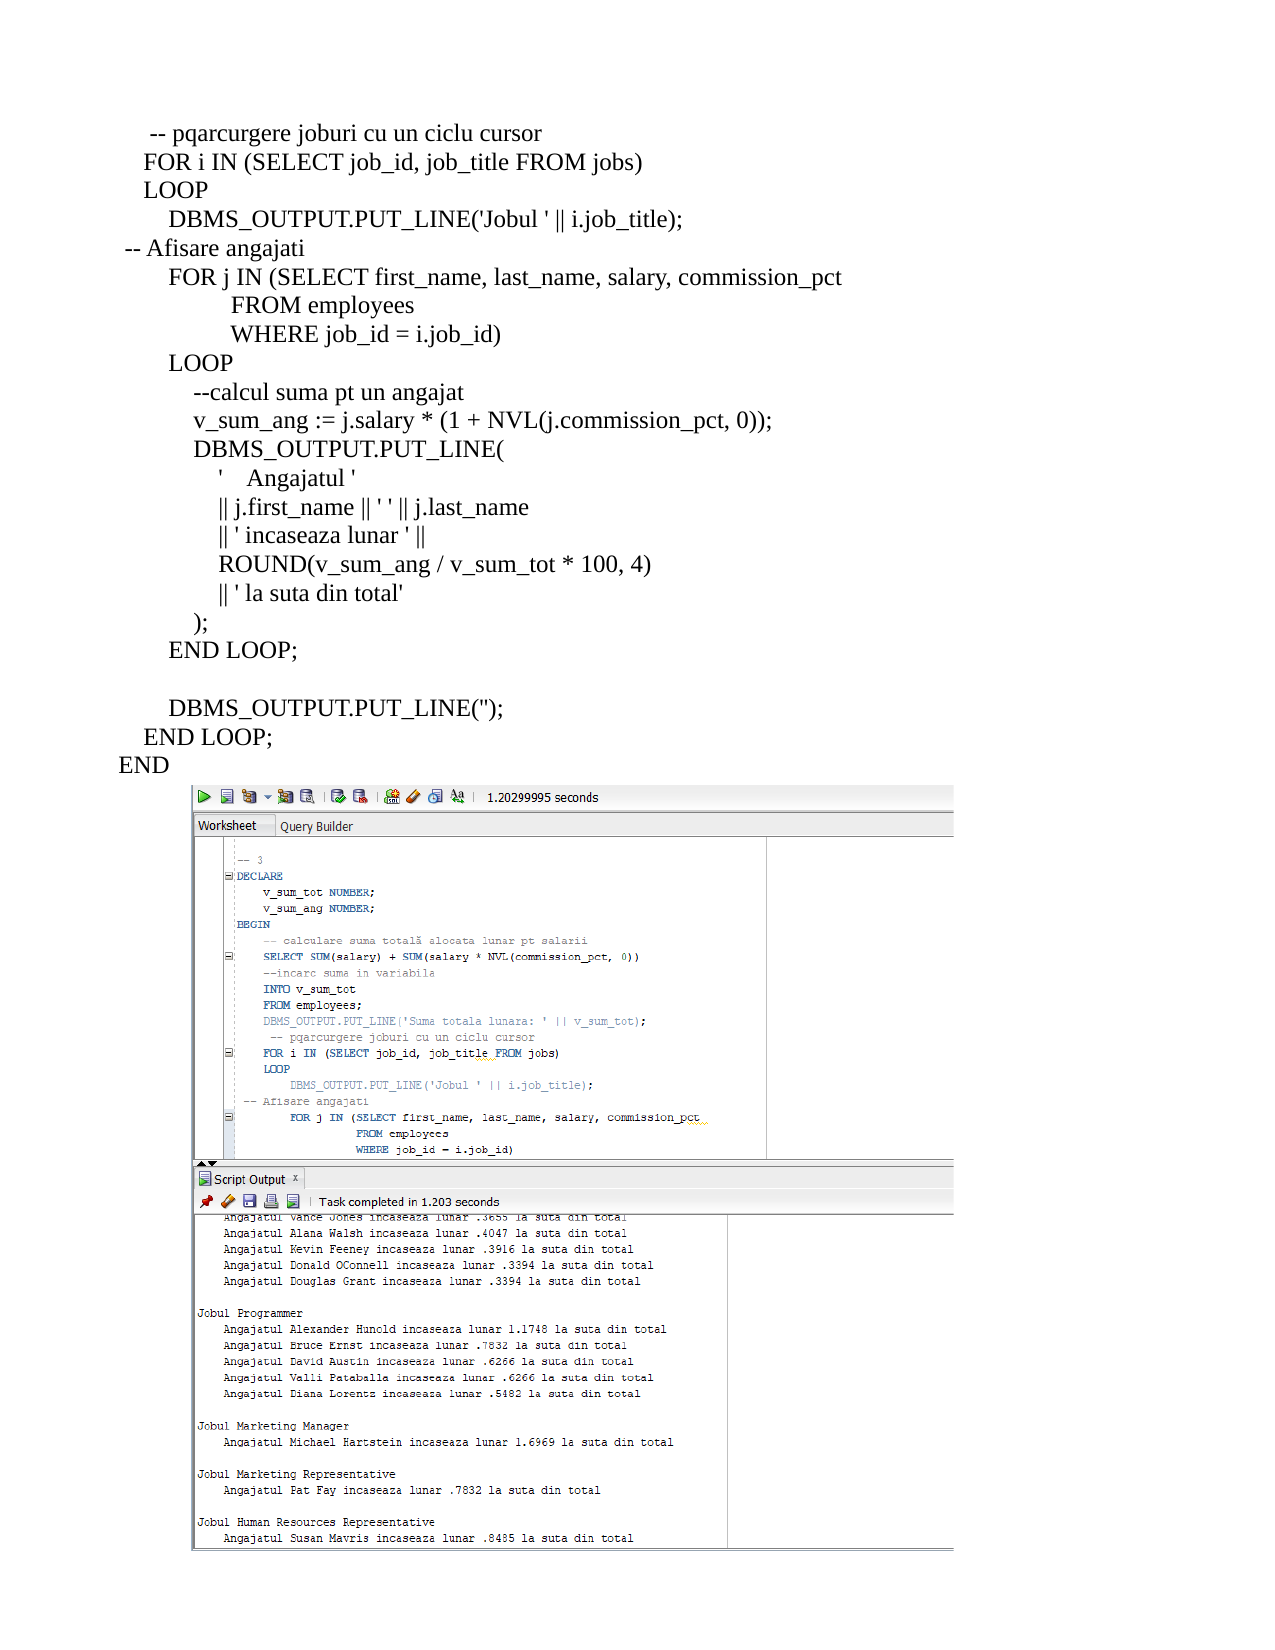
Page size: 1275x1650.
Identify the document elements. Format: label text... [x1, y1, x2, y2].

text END [118, 751, 1157, 779]
text || ' la suta din total' [118, 578, 1157, 607]
text -- Afisare angajati [118, 233, 1157, 262]
text --calcul suma pt un angajat [118, 377, 1157, 406]
text v_sum_ang := j.salary * (1 + NVL(j.commission_pct, 0)); [118, 406, 1157, 434]
text ); [118, 607, 1157, 636]
text || j.first_name || ' ' || j.last_name [118, 492, 1157, 521]
text -- pqarcurgere joburi cu un ciclu cursor [118, 118, 1157, 147]
text FOR i IN (SELECT job_id, job_title FROM jobs) [118, 147, 1157, 176]
text || ' incaseaza lunar ' || [118, 521, 1157, 549]
text ROUND(v_sum_ang / v_sum_tot * 100, 4) [118, 549, 1157, 578]
text END LOOP; [118, 722, 1157, 751]
text FOR j IN (SELECT first_name, last_name, salary, commission_pct [118, 262, 1157, 291]
text DBMS_OUTPUT.PUT_LINE( [118, 434, 1157, 463]
text LOOP [118, 176, 1157, 204]
text DBMS_OUTPUT.PUT_LINE(''); [118, 693, 1157, 722]
text WHERE job_id = i.job_id) [118, 319, 1157, 348]
text DBMS_OUTPUT.PUT_LINE('Jobul ' || i.job_title); [118, 204, 1157, 233]
text ' Angajatul ' [118, 463, 1157, 492]
text FROM employees [118, 291, 1157, 319]
text LOOP [118, 348, 1157, 377]
picture [191, 785, 954, 1551]
text END LOOP; [118, 636, 1157, 664]
